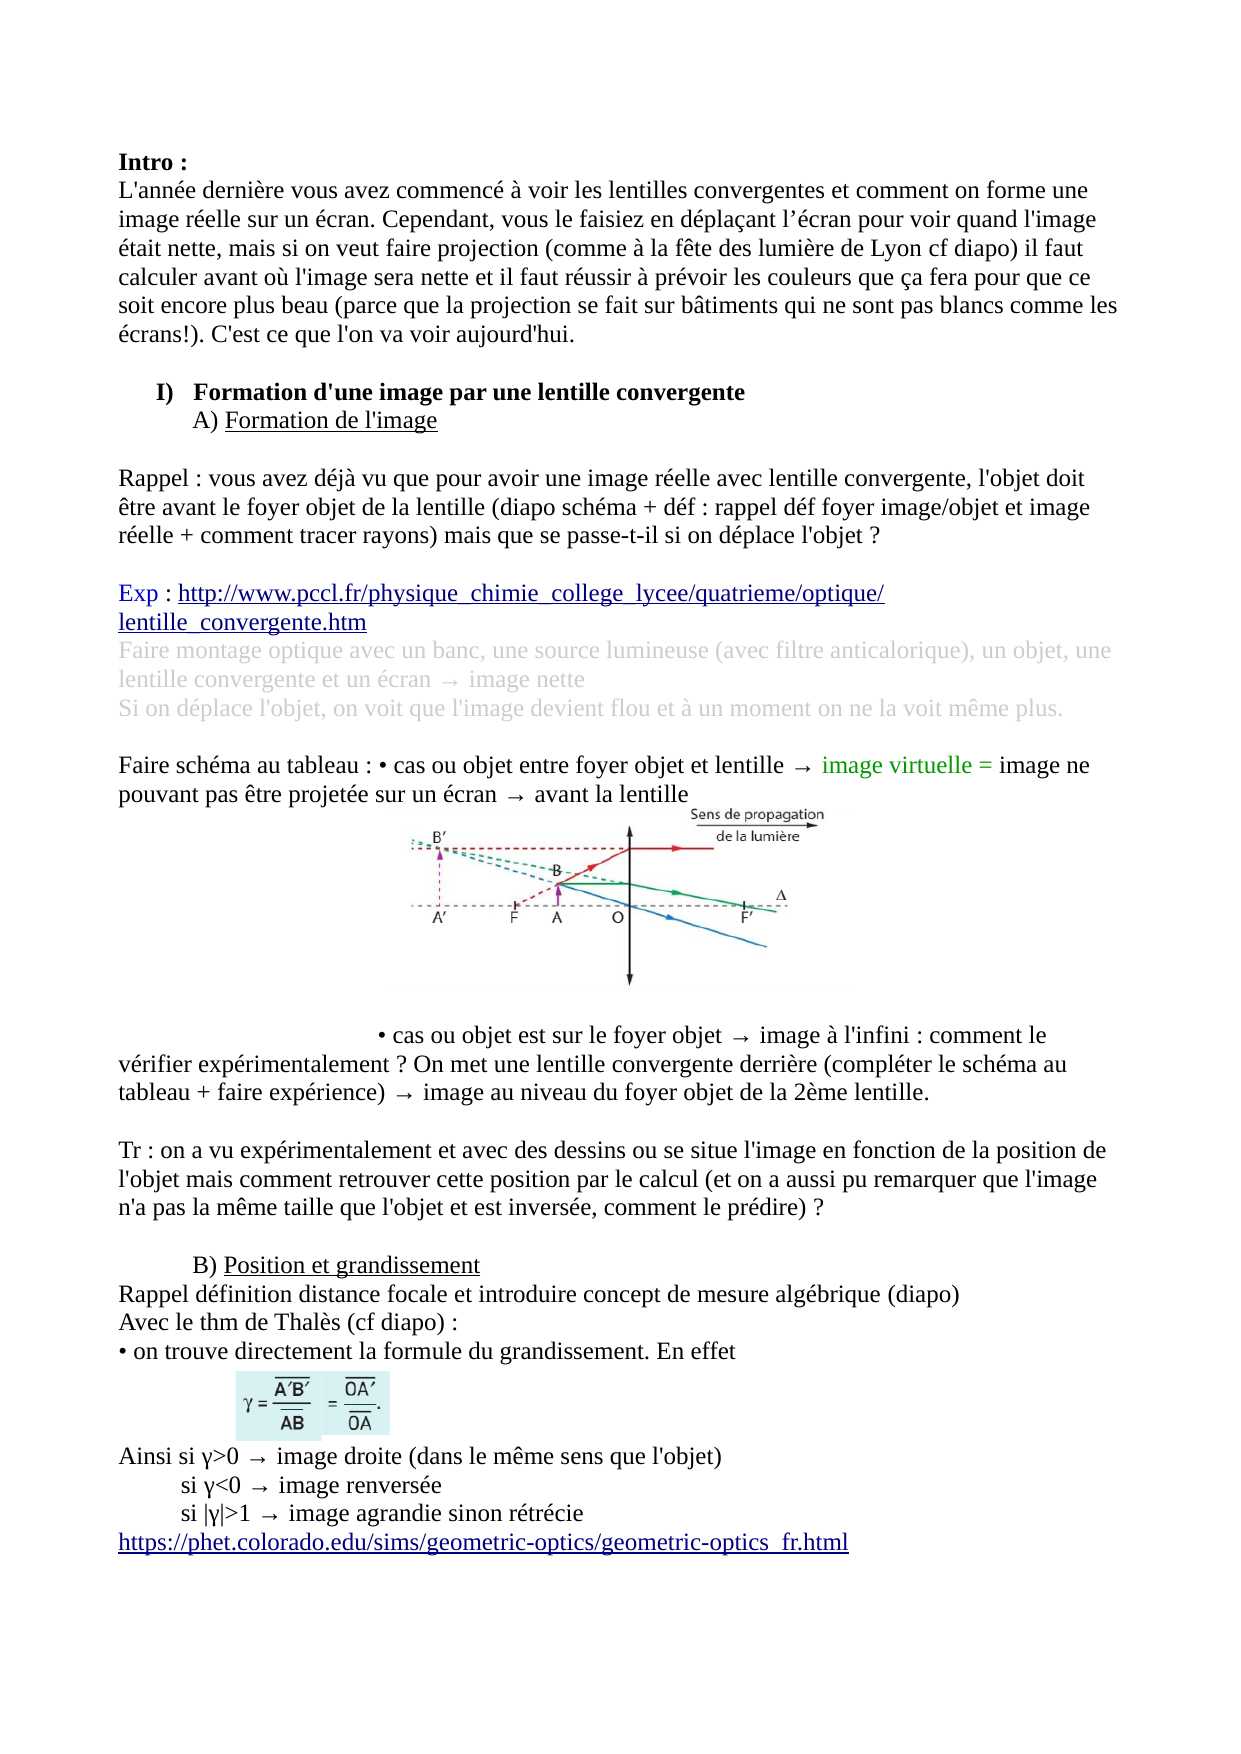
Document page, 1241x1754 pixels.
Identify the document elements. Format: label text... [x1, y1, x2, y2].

text https://phet.colorado.edu/sims/geometric-optics/geometric-optics_fr.html [118, 1527, 1122, 1556]
text Ainsi si γ>0 → image droite (dans le même sens que l'objet) [118, 1365, 1122, 1470]
text L'année dernière vous avez commencé à voir les lentilles convergentes et comment on forme une image réelle sur un écran. Cependant, vous le faisiez en déplaçant l’écran pour voir quand l'image était nette, mais si on veut faire projection (comme à la fête des lumière de Lyon cf diapo) il faut calculer avant où l'image sera nette et il faut réussir à prévoir les couleurs que ça fera pour que ce soit encore plus beau (parce que la projection se fait sur bâtiments qui ne sont pas blancs comme les écrans!). C'est ce que l'on va voir aujourd'hui. [118, 176, 1122, 348]
text • cas ou objet est sur le foyer objet → image à l'infini : comment le vérifier expérimentalement ? On met une lentille convergente derrière (compléter le schéma au tableau + faire expérience) → image au niveau du foyer objet de la 2ème lentille. [118, 1020, 1122, 1106]
text • on trouve directement la formule du grandissement. En effet [118, 1336, 1122, 1365]
text Rappel définition distance focale et introduire concept de mesure algébrique (diapo) [118, 1279, 1122, 1307]
text Faire schéma au tableau : • cas ou objet entre foyer objet et lentille → image virtuelle = image ne pouvant pas être projetée sur un écran → avant la lentille [118, 751, 1122, 808]
text Exp : http://www.pccl.fr/physique_chimie_college_lycee/quatrieme/optique/lentille_convergente.htm [118, 578, 1122, 636]
text Avec le thm de Thalès (cf diapo) : [118, 1307, 1122, 1336]
text A) Formation de l'image [118, 406, 1122, 434]
picture [235, 1371, 390, 1441]
text Intro : [118, 147, 1122, 176]
picture [386, 808, 854, 992]
text si γ<0 → image renversée [118, 1470, 1122, 1498]
text Faire montage optique avec un banc, une source lumineuse (avec filtre anticalorique), un objet, une lentille convergente et un écran → image nette [118, 636, 1122, 693]
text si |γ|>1 → image agrandie sinon rétrécie [118, 1498, 1122, 1527]
text Si on déplace l'objet, on voit que l'image devient flou et à un moment on ne la voit même plus. [118, 693, 1122, 722]
list Formation d'une image par une lentille convergente [156, 377, 1122, 406]
text Tr : on a vu expérimentalement et avec des dessins ou se situe l'image en fonction de la position de l'objet mais comment retrouver cette position par le calcul (et on a aussi pu remarquer que l'image n'a pas la même taille que l'objet et est inversée, comment le prédire) ? [118, 1135, 1122, 1221]
text Rappel : vous avez déjà vu que pour avoir une image réelle avec lentille convergente, l'objet doit être avant le foyer objet de la lentille (diapo schéma + déf : rappel déf foyer image/objet et image réelle + comment tracer rayons) mais que se passe-t-il si on déplace l'objet ? [118, 463, 1122, 549]
text B) Position et grandissement [118, 1250, 1122, 1279]
